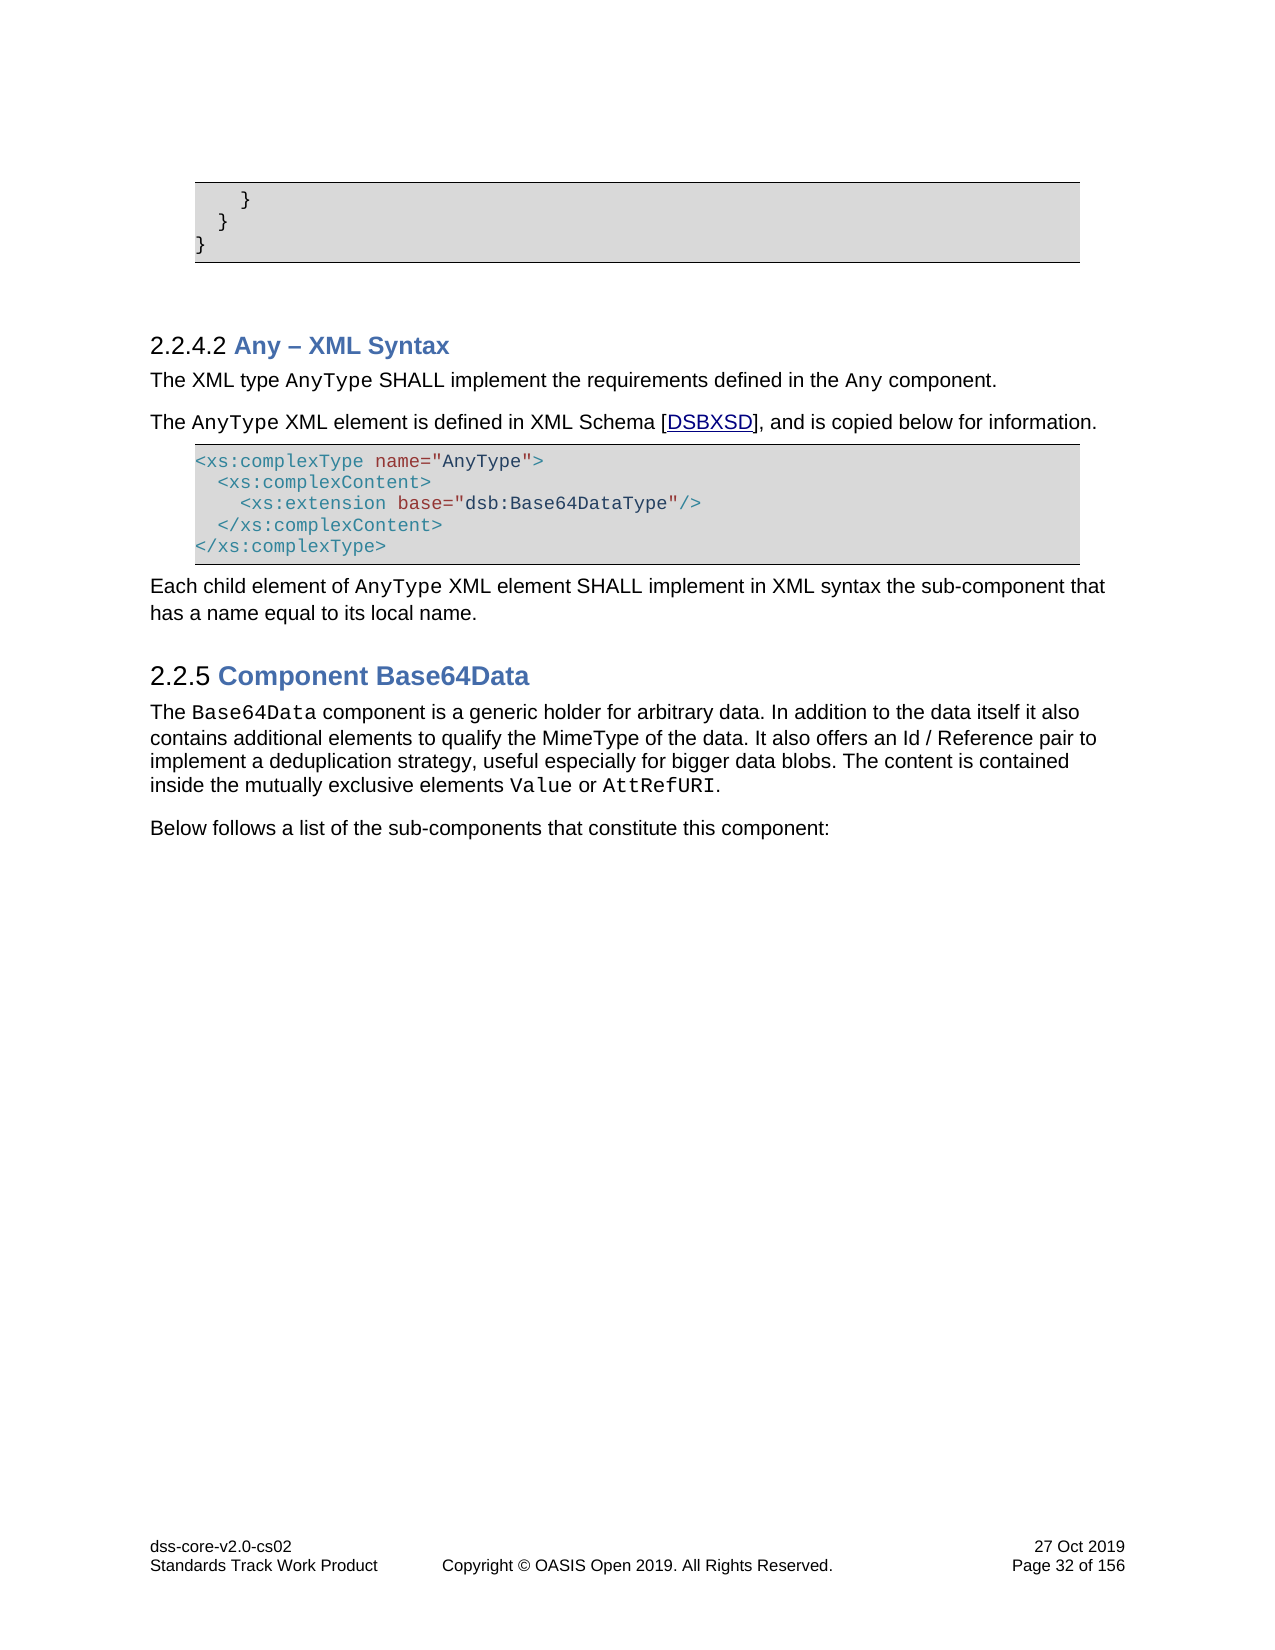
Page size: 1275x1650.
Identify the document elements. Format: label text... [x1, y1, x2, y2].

text The XML type AnyType SHALL implement the requirements defined in the Any component. [150, 368, 1125, 393]
text Each child element of AnyType XML element SHALL implement in XML syntax the sub-component that has a name equal to its local name. [150, 573, 1125, 625]
subtitle Any – XML Syntax [150, 331, 1125, 359]
text <xs:complexContent> [195, 466, 1080, 487]
subtitle Component Base64Data [150, 660, 1125, 691]
text </xs:complexType> [195, 529, 1080, 564]
text The Base64Data component is a generic holder for arbitrary data. In addition to the data itself it also contains additional elements to qualify the MimeType of the data. It also offers an Id / Reference pair to implement a deduplication strategy, useful especially for bigger data blobs. The content is contained inside the mutually exclusive elements Value or AttRefURI. [150, 699, 1125, 799]
text The AnyType XML element is defined in XML Schema [DSBXSD], and is copied below for information. [150, 410, 1125, 436]
text <xs:complexType name="AnyType"> [195, 445, 1080, 466]
text } [195, 183, 1080, 205]
text </xs:complexContent> [195, 508, 1080, 529]
text Below follows a list of the sub-components that constitute this component: [150, 816, 1125, 840]
text } [195, 205, 1080, 228]
text <xs:extension base="dsb:Base64DataType"/> [195, 487, 1080, 508]
text } [195, 228, 1080, 262]
